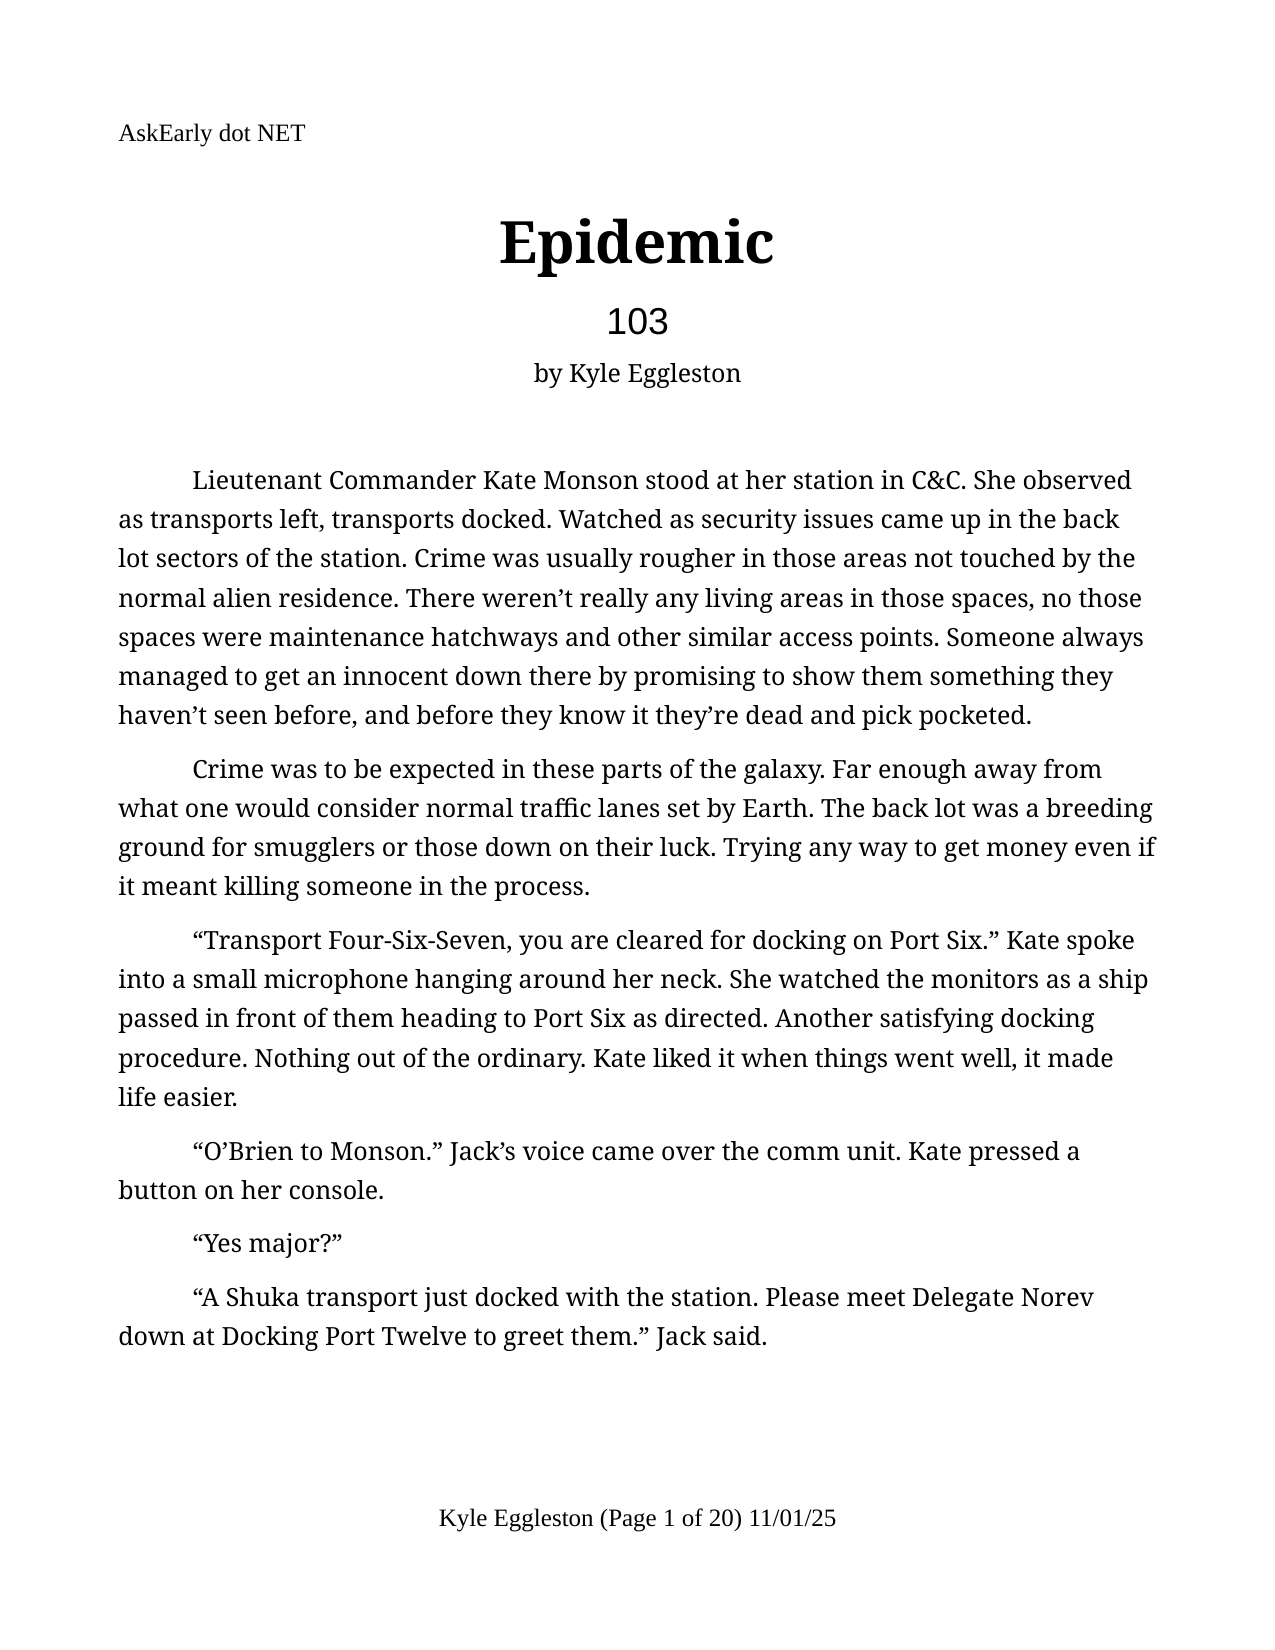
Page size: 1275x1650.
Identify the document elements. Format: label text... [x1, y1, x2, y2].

text by Kyle Eggleston [118, 355, 1157, 389]
text “A Shuka transport just docked with the station. Please meet Delegate Norev down at Docking Port Twelve to greet them.” Jack said. [118, 1280, 1157, 1353]
text “Yes major?” [118, 1226, 1157, 1260]
title Epidemic [118, 201, 1157, 281]
subtitle 103 [118, 299, 1157, 343]
text “O’Brien to Monson.” Jack’s voice came over the comm unit. Kate pressed a button on her console. [118, 1133, 1157, 1206]
text “Transport Four-Six-Seven, you are cleared for docking on Port Six.” Kate spoke into a small microphone hanging around her neck. She watched the monitors as a ship passed in front of them heading to Port Six as directed. Another satisfying docking procedure. Nothing out of the ordinary. Kate liked it when things went well, it made life easier. [118, 923, 1157, 1113]
text Crime was to be expected in these parts of the galaxy. Far enough away from what one would consider normal traffic lanes set by Earth. The back lot was a breeding ground for smugglers or those down on their luck. Trying any way to get money even if it meant killing someone in the process. [118, 751, 1157, 903]
text Lieutenant Commander Kate Monson stood at her station in C&C. She observed as transports left, transports docked. Watched as security issues came up in the back lot sectors of the station. Crime was usually rougher in those areas not touched by the normal alien residence. There weren’t really any living areas in those spaces, no those spaces were maintenance hatchways and other similar access points. Someone always managed to get an innocent down there by promising to show them something they haven’t seen before, and before they know it they’re dead and pick pocketed. [118, 463, 1157, 732]
